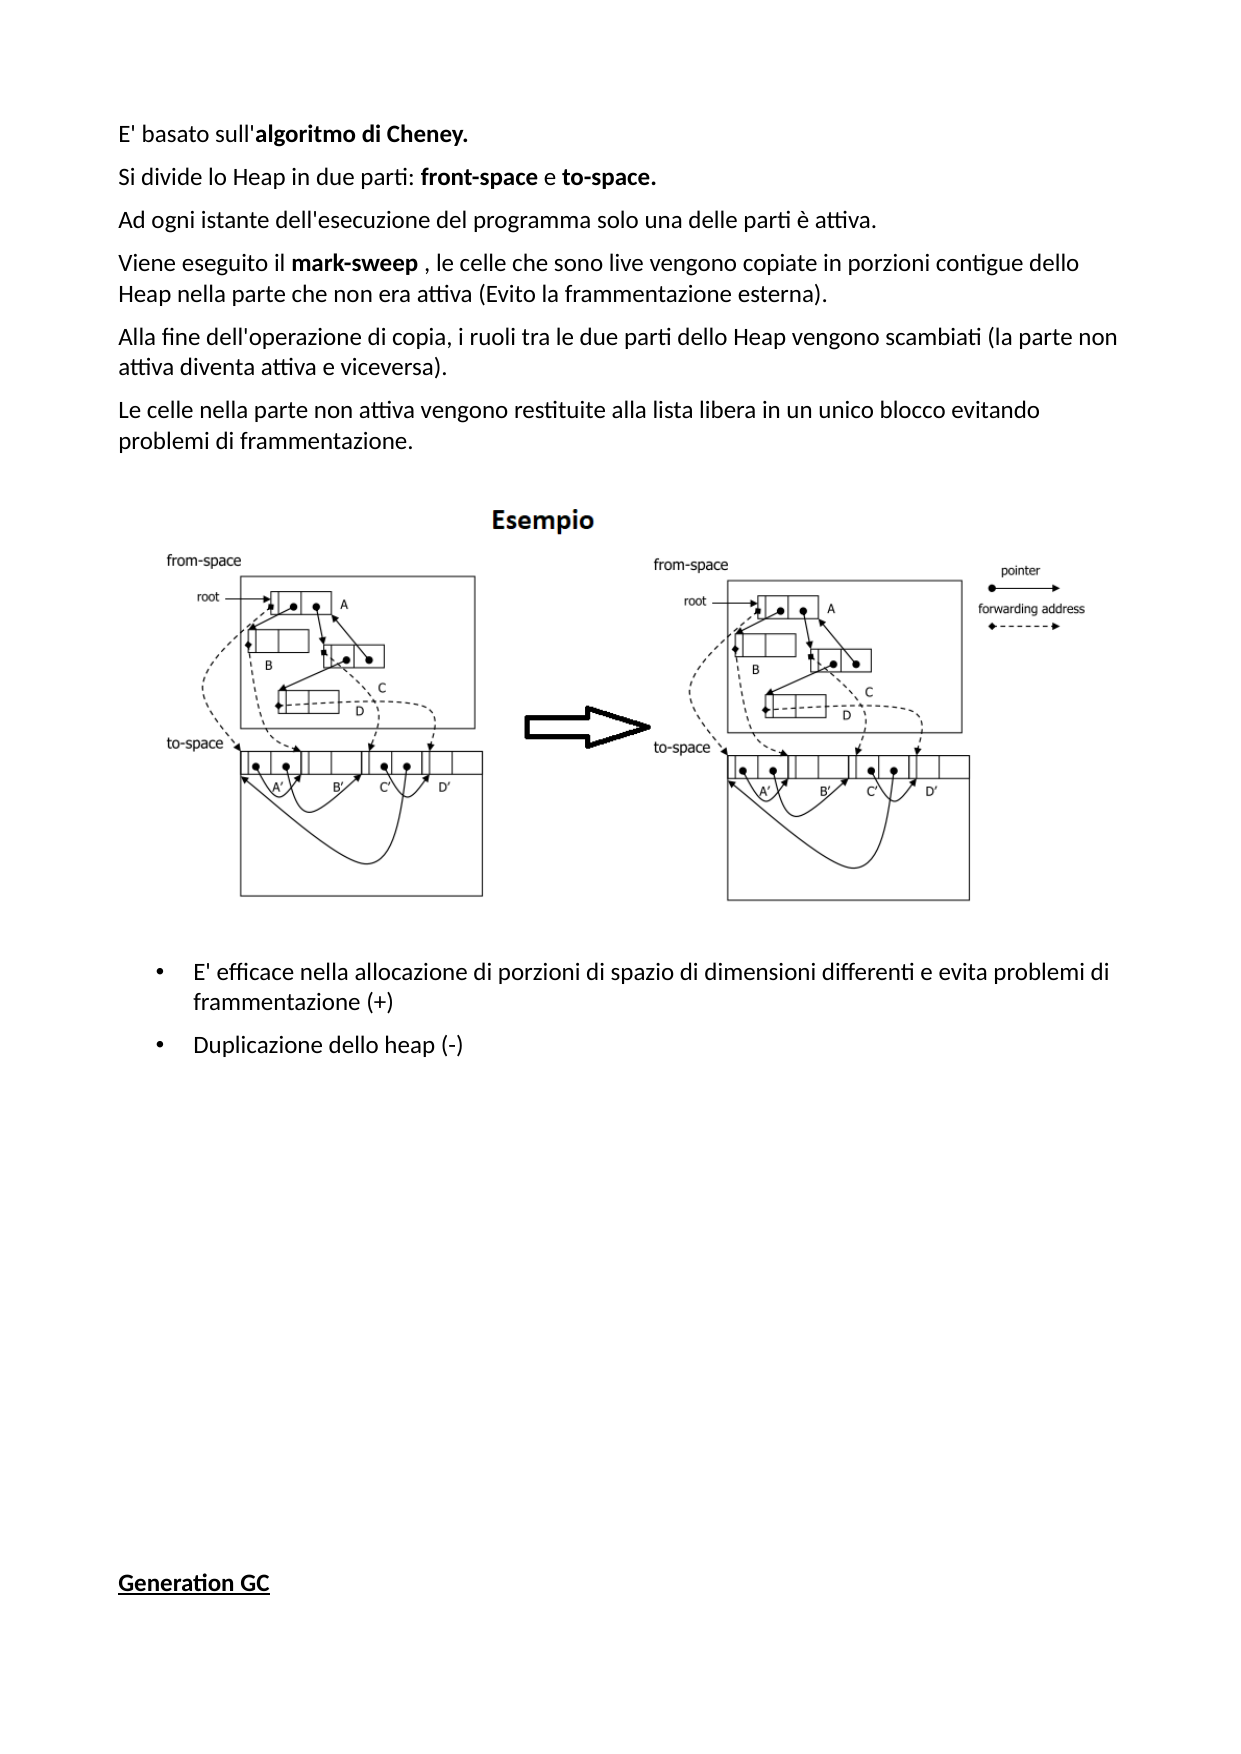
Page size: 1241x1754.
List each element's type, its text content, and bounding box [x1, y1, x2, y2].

text Alla fine dell'operazione di copia, i ruoli tra le due parti dello Heap vengono scambiati (la parte non attiva diventa attiva e viceversa). [118, 321, 1122, 382]
list E' efficace nella allocazione di porzioni di spazio di dimensioni differenti e evita problemi di frammentazione (+) [156, 956, 1122, 1017]
text Ad ogni istante dell'esecuzione del programma solo una delle parti è attiva. [118, 204, 1122, 235]
list Duplicazione dello heap (-) [156, 1029, 1122, 1060]
text Si divide lo Heap in due parti: front-space e to-space. [118, 161, 1122, 192]
text Le celle nella parte non attiva vengono restituite alla lista libera in un unico blocco evitando problemi di frammentazione. [118, 394, 1122, 455]
text Generation GC [118, 1567, 1122, 1598]
text Viene eseguito il mark-sweep , le celle che sono live vengono copiate in porzioni contigue dello Heap nella parte che non era attiva (Evito la frammentazione esterna). [118, 247, 1122, 308]
text E' basato sull'algoritmo di Cheney. [118, 118, 1122, 149]
